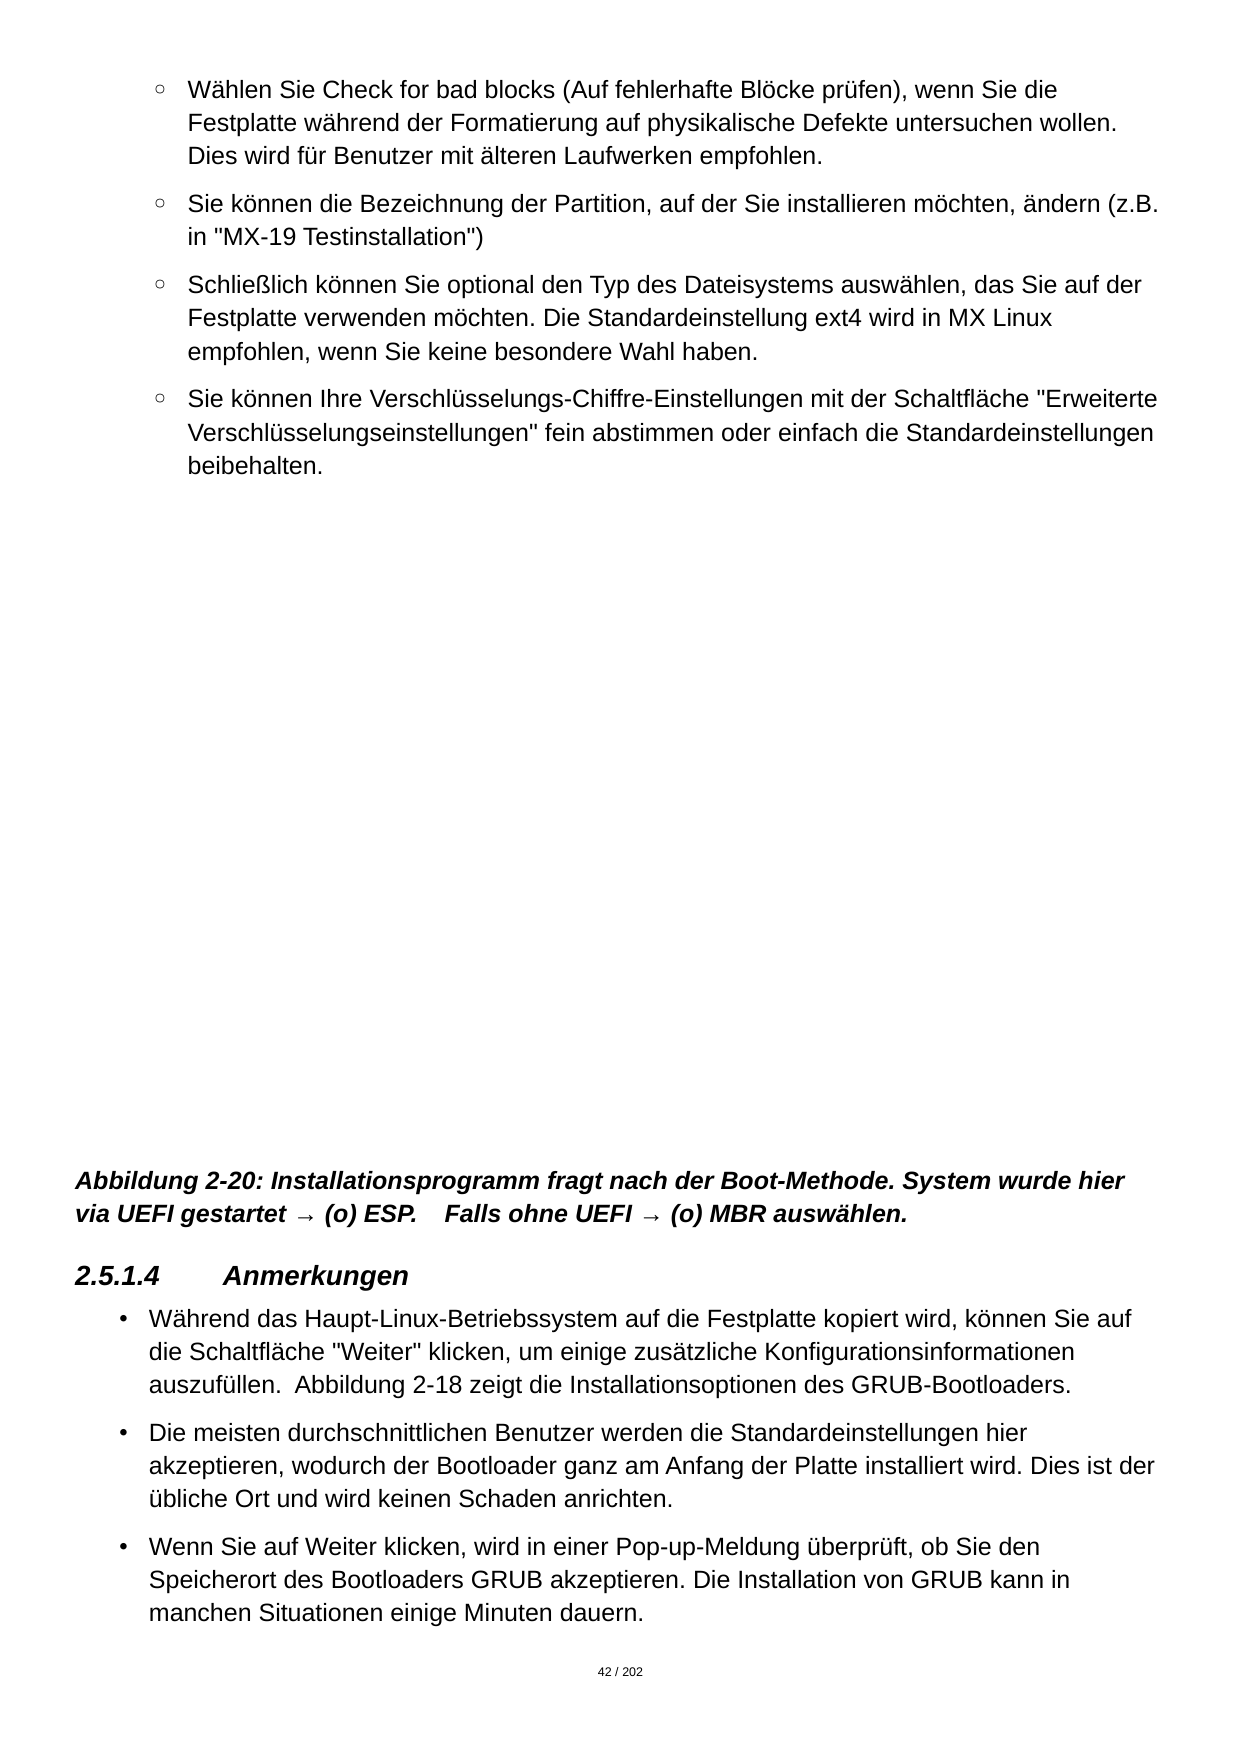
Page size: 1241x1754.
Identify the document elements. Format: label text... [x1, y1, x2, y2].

list Schließlich können Sie optional den Typ des Dateisystems auswählen, das Sie auf der Festplatte verwenden möchten. Die Standardeinstellung ext4 wird in MX Linux empfohlen, wenn Sie keine besondere Wahl haben. [150, 270, 1166, 365]
list Wenn Sie auf Weiter klicken, wird in einer Pop-up-Meldung überprüft, ob Sie den Speicherort des Bootloaders GRUB akzeptieren. Die Installation von GRUB kann in manchen Situationen einige Minuten dauern. [119, 1532, 1166, 1627]
list Die meisten durchschnittlichen Benutzer werden die Standardeinstellungen hier akzeptieren, wodurch der Bootloader ganz am Anfang der Platte installiert wird. Dies ist der übliche Ort und wird keinen Schaden anrichten. [119, 1418, 1166, 1513]
text Abbildung 2-20: Installationsprogramm fragt nach der Boot-Methode. System wurde hier via UEFI gestartet → (o) ESP. Falls ohne UEFI → (o) MBR auswählen. [75, 499, 1166, 1228]
list Während das Haupt-Linux-Betriebssystem auf die Festplatte kopiert wird, können Sie auf die Schaltfläche "Weiter" klicken, um einige zusätzliche Konfigurationsinformationen auszufüllen. Abbildung 2-18 zeigt die Installationsoptionen des GRUB-Bootloaders. [119, 1304, 1166, 1399]
list Sie können die Bezeichnung der Partition, auf der Sie installieren möchten, ändern (z.B. in "MX-19 Testinstallation") [150, 189, 1166, 251]
list Sie können Ihre Verschlüsselungs-Chiffre-Einstellungen mit der Schaltfläche "Erweiterte Verschlüsselungseinstellungen" fein abstimmen oder einfach die Standardeinstellungen beibehalten. [150, 384, 1166, 479]
subtitle Anmerkungen [75, 1259, 1166, 1291]
list Wählen Sie Check for bad blocks (Auf fehlerhafte Blöcke prüfen), wenn Sie die Festplatte während der Formatierung auf physikalische Defekte untersuchen wollen. Dies wird für Benutzer mit älteren Laufwerken empfohlen. [150, 75, 1166, 170]
